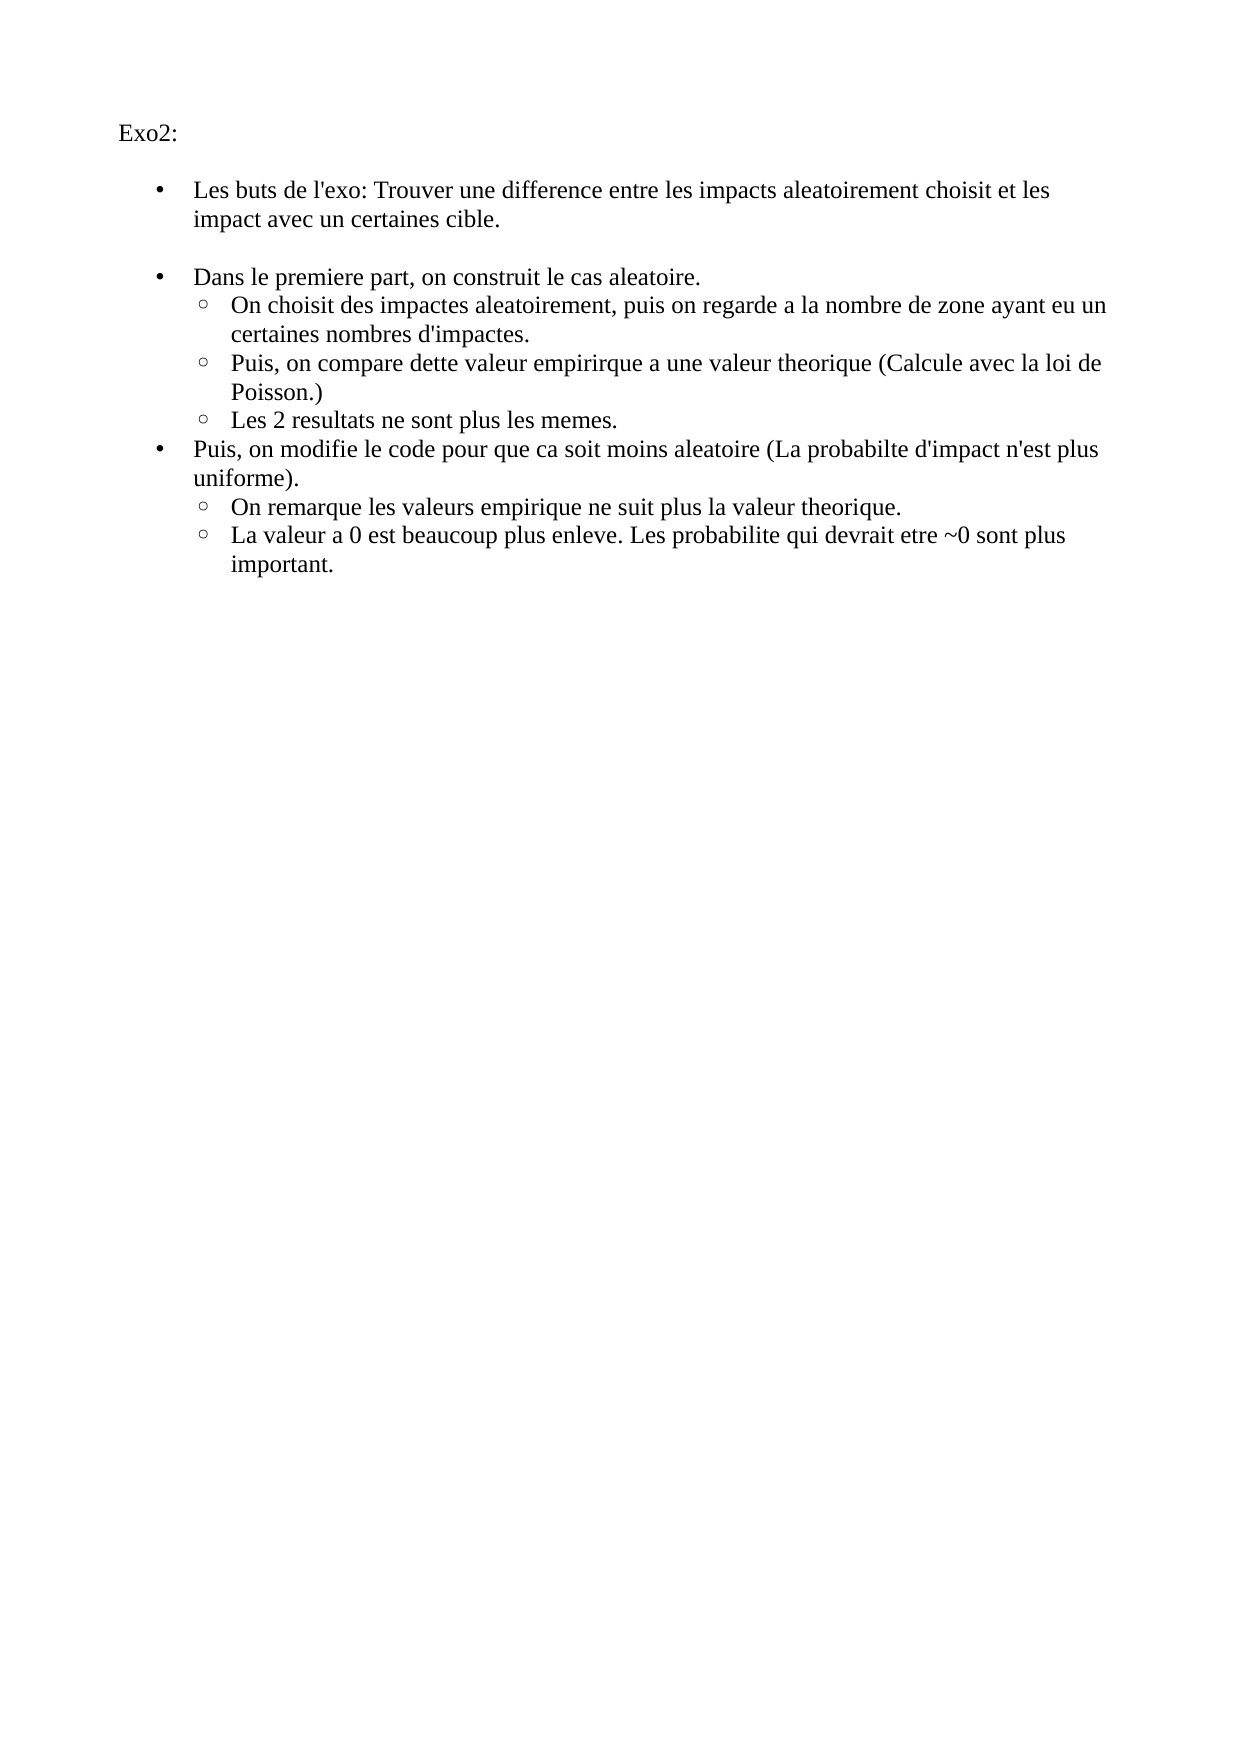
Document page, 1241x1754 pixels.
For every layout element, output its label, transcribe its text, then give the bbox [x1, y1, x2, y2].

list Puis, on compare dette valeur empirirque a une valeur theorique (Calcule avec la loi de Poisson.) [193, 348, 1122, 406]
list On remarque les valeurs empirique ne suit plus la valeur theorique. [193, 492, 1122, 521]
list La valeur a 0 est beaucoup plus enleve. Les probabilite qui devrait etre ~0 sont plus important. [193, 521, 1122, 578]
text Exo2: [118, 118, 1122, 147]
list Puis, on modifie le code pour que ca soit moins aleatoire (La probabilte d'impact n'est plus uniforme). [156, 434, 1122, 492]
list Dans le premiere part, on construit le cas aleatoire. [156, 262, 1122, 291]
list Les buts de l'exo: Trouver une difference entre les impacts aleatoirement choisit et les impact avec un certaines cible. [156, 176, 1122, 233]
list Les 2 resultats ne sont plus les memes. [193, 406, 1122, 434]
list On choisit des impactes aleatoirement, puis on regarde a la nombre de zone ayant eu un certaines nombres d'impactes. [193, 291, 1122, 348]
